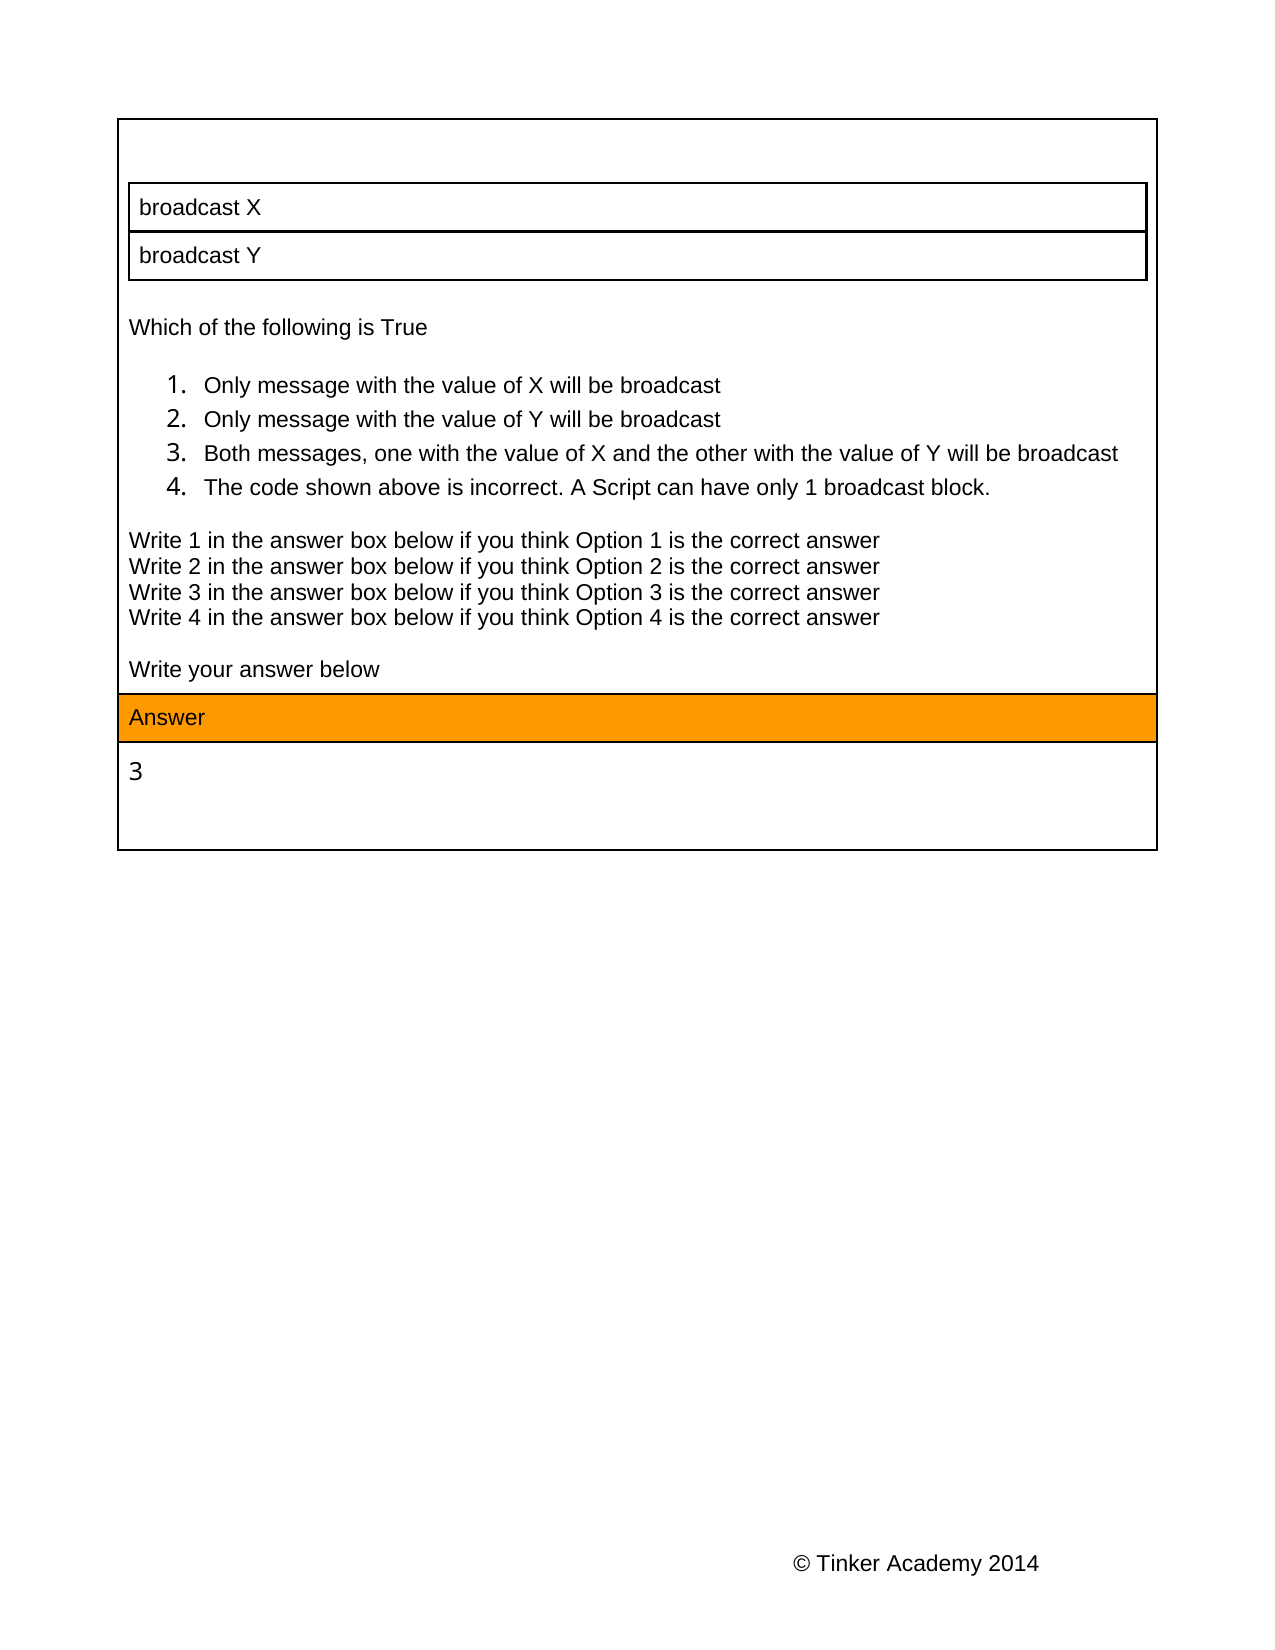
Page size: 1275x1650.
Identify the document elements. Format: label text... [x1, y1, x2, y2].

table_cell Which of the following is True Only message with the value of X will be broadcast Only message with the value of Y will be broadcast Both messages, one with the value of X and the other with the value of Y will be broadcast The code shown above is incorrect. A Script can have only 1 broadcast block. Write 1 in the answer box below if you think Option 1 is the correct answer Write 2 in the answer box below if you think Option 2 is the correct answer Write 3 in the answer box below if you think Option 3 is the correct answer Write 4 in the answer box below if you think Option 4 is the correct answer Write your answer below [119, 120, 1156, 692]
table_cell Answer [119, 695, 1156, 741]
table_header broadcast X [130, 184, 1145, 230]
table_cell 3 [119, 743, 1156, 849]
table_cell broadcast Y [130, 233, 1145, 279]
